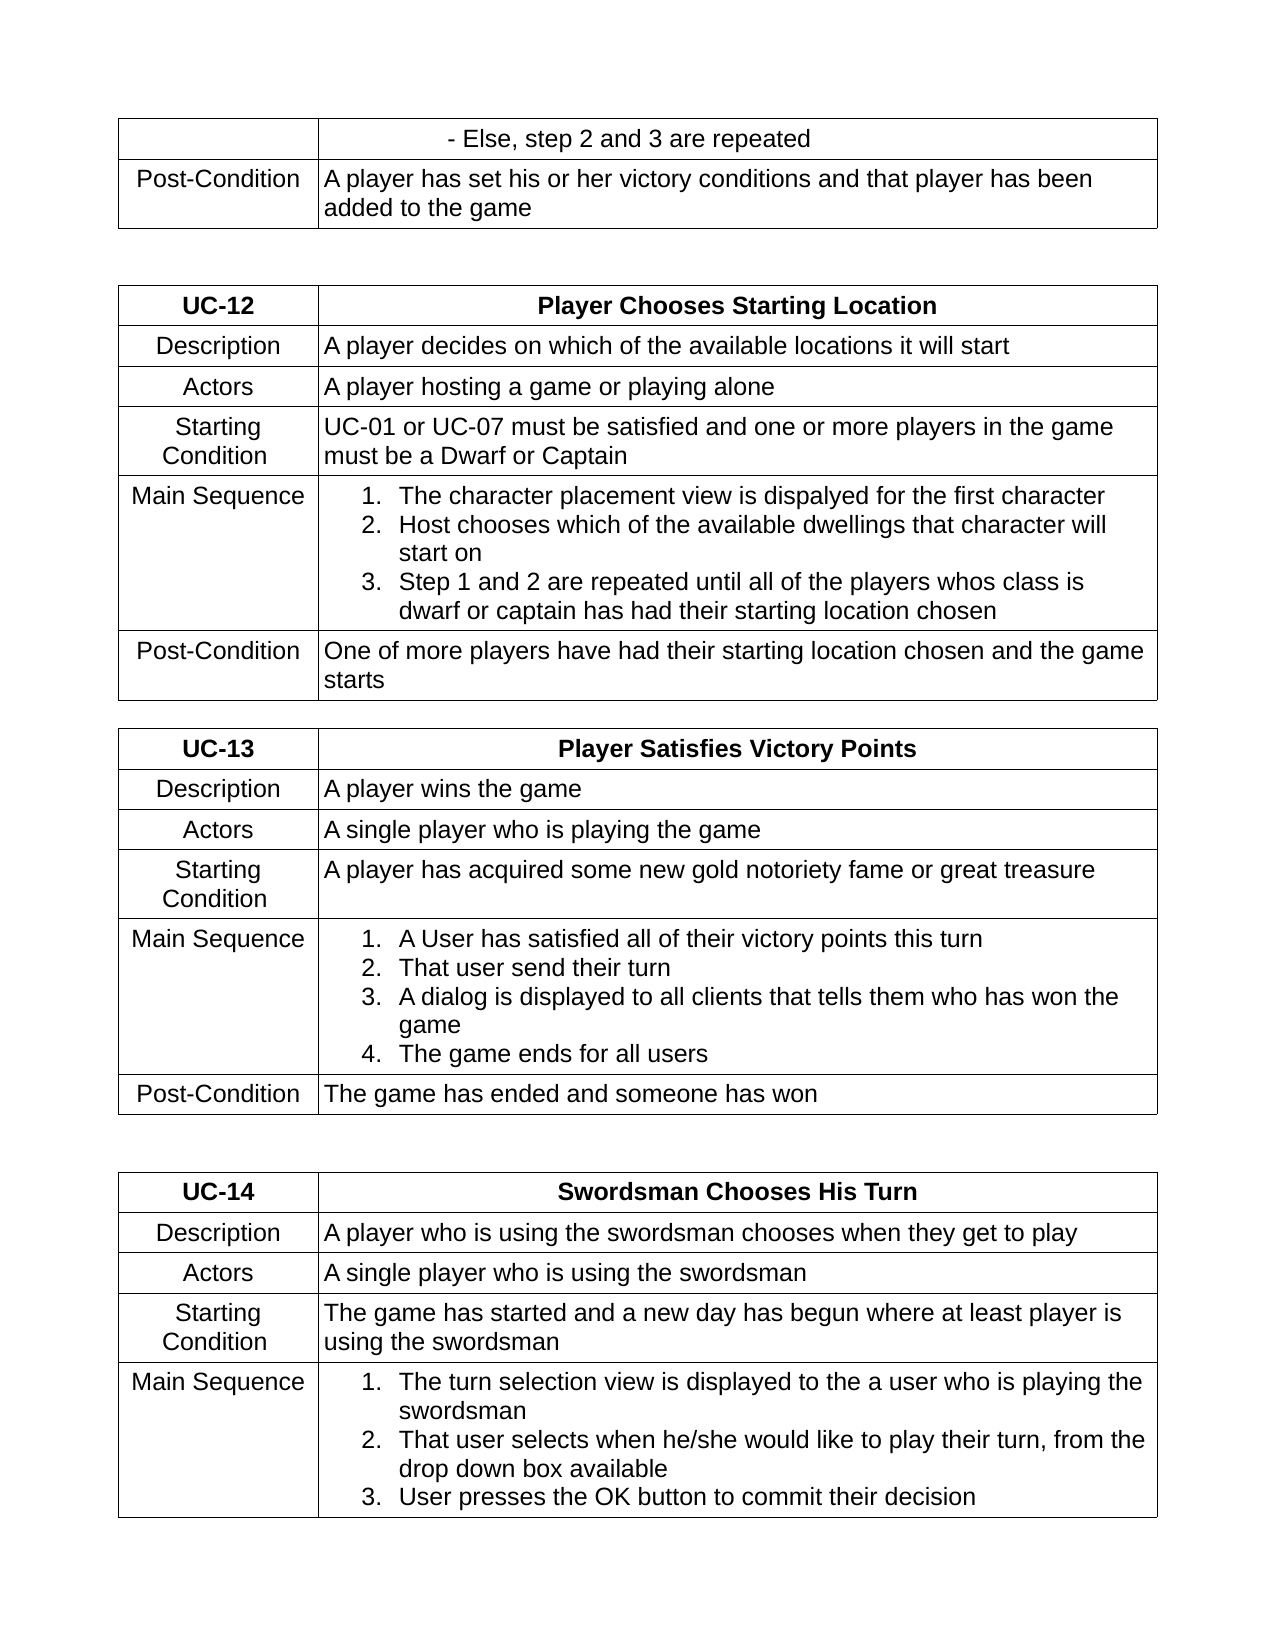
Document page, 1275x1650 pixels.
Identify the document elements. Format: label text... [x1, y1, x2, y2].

table_header UC-13 [119, 729, 318, 769]
table_cell Description [119, 1213, 318, 1252]
table_cell Actors [119, 1253, 318, 1292]
table_header Swordsman Chooses His Turn [319, 1173, 1157, 1212]
table_cell Starting Condition [119, 1294, 318, 1362]
table_cell A single player who is using the swordsman [319, 1253, 1157, 1292]
table_cell Description [119, 326, 318, 366]
table_cell The game has started and a new day has begun where at least player is using the swordsman [319, 1294, 1157, 1362]
table_cell Description [119, 770, 318, 809]
table_cell [119, 119, 318, 158]
table_cell A single player who is playing the game [319, 810, 1157, 849]
table_cell Post-Condition [119, 160, 318, 227]
table_cell A player has set his or her victory conditions and that player has been added to the game [319, 160, 1157, 227]
table_cell UC-01 or UC-07 must be satisfied and one or more players in the game must be a Dwarf or Captain [319, 407, 1157, 475]
table_cell A User has satisfied all of their victory points this turn That user send their turn A dialog is displayed to all clients that tells them who has won the game The game ends for all users [319, 919, 1157, 1074]
table_cell Main Sequence [119, 1363, 318, 1517]
table_cell - Else, step 2 and 3 are repeated [319, 119, 1157, 158]
table_cell Actors [119, 367, 318, 406]
table_cell A player hosting a game or playing alone [319, 367, 1157, 406]
table_cell A player has acquired some new gold notoriety fame or great treasure [319, 850, 1157, 918]
table_header Player Satisfies Victory Points [319, 729, 1157, 769]
table_cell A player wins the game [319, 770, 1157, 809]
table_cell Post-Condition [119, 1075, 318, 1114]
table_cell Main Sequence [119, 919, 318, 1074]
table_cell Main Sequence [119, 476, 318, 630]
table_cell The character placement view is dispalyed for the first character Host chooses which of the available dwellings that character will start on Step 1 and 2 are repeated until all of the players whos class is dwarf or captain has had their starting location chosen [319, 476, 1157, 630]
table_cell The turn selection view is displayed to the a user who is playing the swordsman That user selects when he/she would like to play their turn, from the drop down box available User presses the OK button to commit their decision Steps 1 through 4 are repeated until all users who are playing the swordsman have chosen when they want to play [319, 1363, 1157, 1517]
table_cell Starting Condition [119, 850, 318, 918]
table_cell Post-Condition [119, 631, 318, 699]
table_cell Actors [119, 810, 318, 849]
table_cell Starting Condition [119, 407, 318, 475]
table_header UC-14 [119, 1173, 318, 1212]
table_cell A player decides on which of the available locations it will start [319, 326, 1157, 366]
table_header Player Chooses Starting Location [319, 286, 1157, 325]
table_cell The game has ended and someone has won [319, 1075, 1157, 1114]
table_header UC-12 [119, 286, 318, 325]
table_cell One of more players have had their starting location chosen and the game starts [319, 631, 1157, 699]
table_cell A player who is using the swordsman chooses when they get to play [319, 1213, 1157, 1252]
